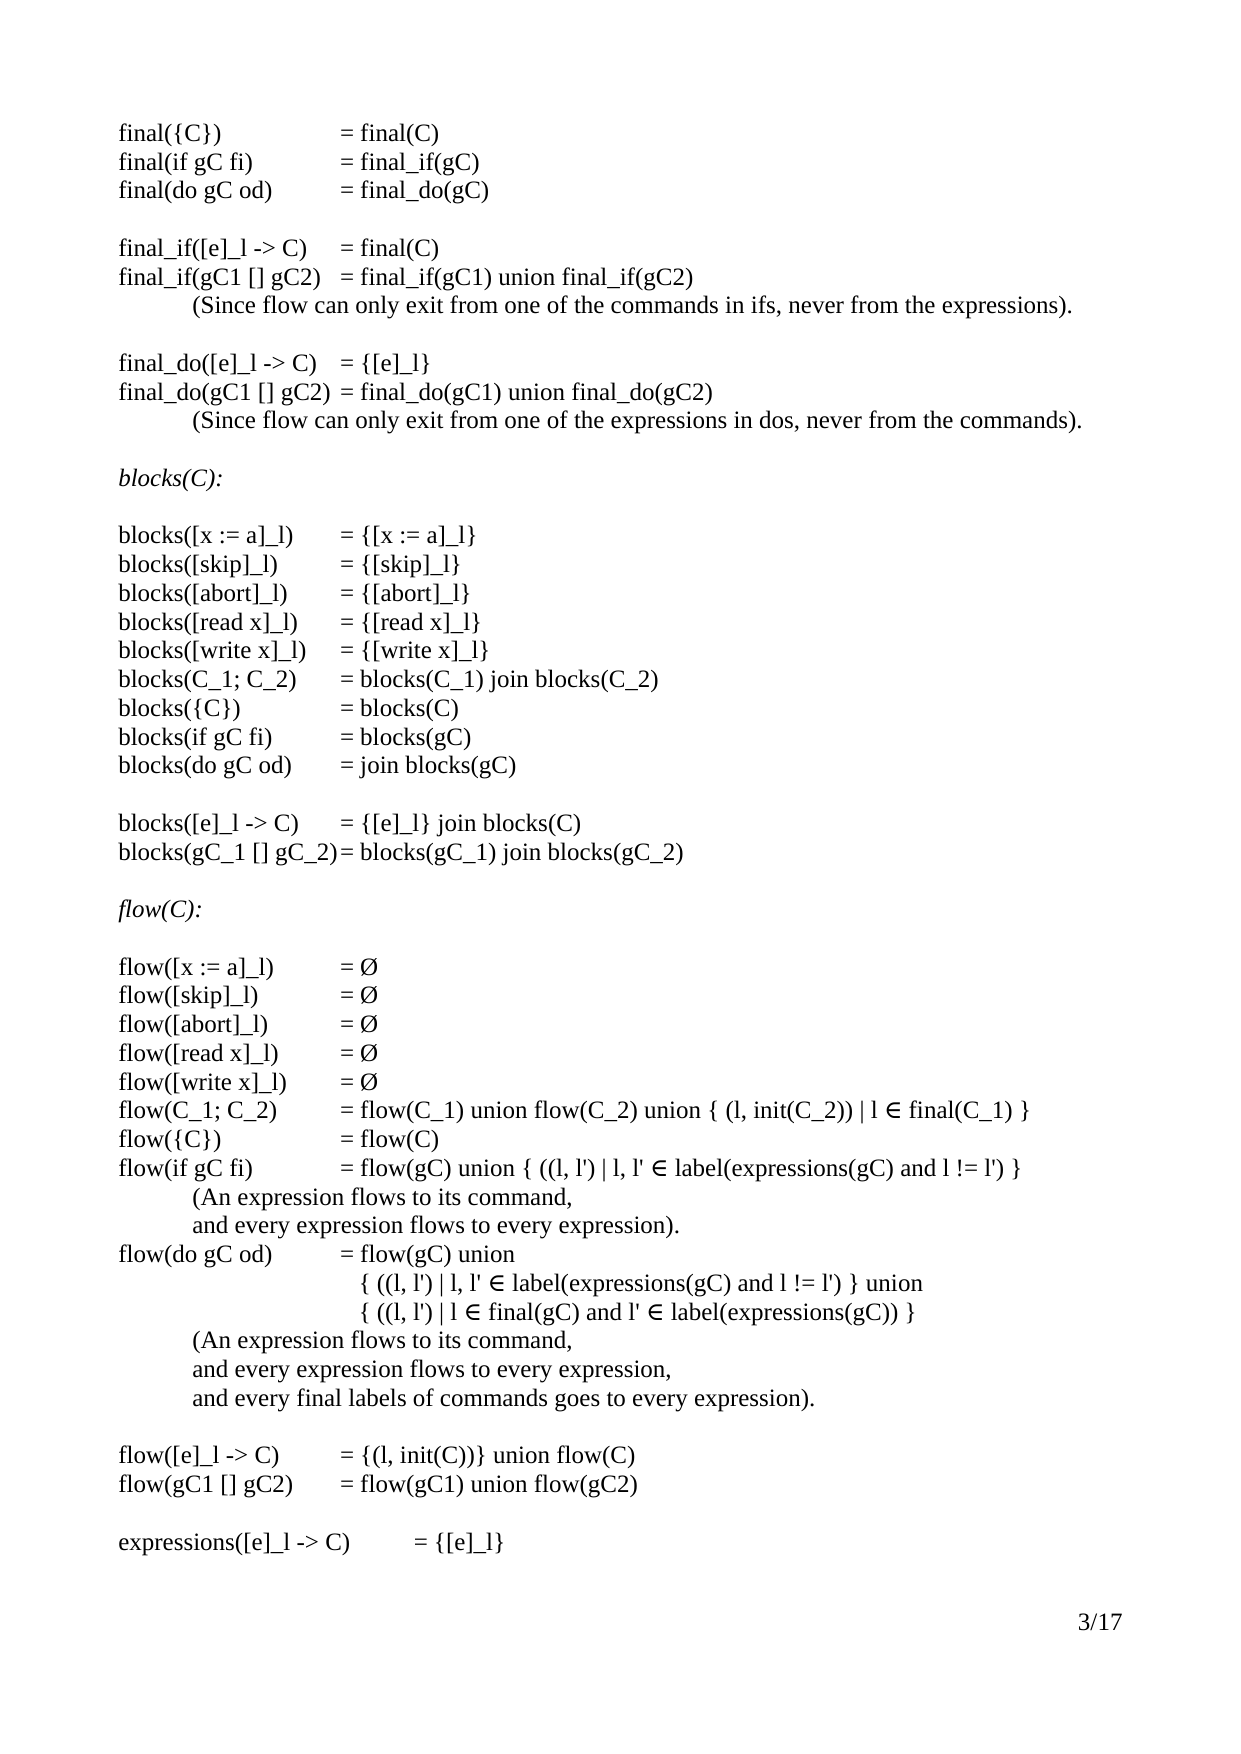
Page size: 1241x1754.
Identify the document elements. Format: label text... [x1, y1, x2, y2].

text (Since flow can only exit from one of the expressions in dos, never from the commands). [118, 406, 1122, 434]
text blocks(gC_1 [] gC_2) = blocks(gC_1) join blocks(gC_2) [118, 837, 1122, 866]
text final_do(gC1 [] gC2) = final_do(gC1) union final_do(gC2) [118, 377, 1122, 406]
text blocks(C_1; C_2) = blocks(C_1) join blocks(C_2) [118, 664, 1122, 693]
text flow([read x]_l) = Ø [118, 1038, 1122, 1067]
text flow([e]_l -> C) = {(l, init(C))} union flow(C) [118, 1441, 1122, 1469]
text { ((l, l') | l ∈ final(gC) and l' ∈ label(expressions(gC)) } [118, 1297, 1122, 1326]
text flow(do gC od) = flow(gC) union [118, 1239, 1122, 1268]
text flow(if gC fi) = flow(gC) union { ((l, l') | l, l' ∈ label(expressions(gC) and l != l') } [118, 1153, 1122, 1182]
text flow([write x]_l) = Ø [118, 1067, 1122, 1096]
text blocks([read x]_l) = {[read x]_l} [118, 607, 1122, 636]
text blocks([abort]_l) = {[abort]_l} [118, 578, 1122, 607]
text and every expression flows to every expression). [118, 1211, 1122, 1239]
text blocks([e]_l -> C) = {[e]_l} join blocks(C) [118, 808, 1122, 837]
text blocks([skip]_l) = {[skip]_l} [118, 549, 1122, 578]
text final({C}) = final(C) [118, 118, 1122, 147]
text flow({C}) = flow(C) [118, 1124, 1122, 1153]
text flow(C): [118, 894, 1122, 923]
text expressions([e]_l -> C) = {[e]_l} [118, 1527, 1122, 1556]
text flow(C_1; C_2) = flow(C_1) union flow(C_2) union { (l, init(C_2)) | l ∈ final(C_1) } [118, 1096, 1122, 1124]
text blocks(do gC od) = join blocks(gC) [118, 751, 1122, 779]
text flow(gC1 [] gC2) = flow(gC1) union flow(gC2) [118, 1469, 1122, 1498]
text and every final labels of commands goes to every expression). [118, 1383, 1122, 1412]
text blocks([write x]_l) = {[write x]_l} [118, 636, 1122, 664]
text final(do gC od) = final_do(gC) [118, 176, 1122, 204]
text (An expression flows to its command, [118, 1326, 1122, 1354]
text flow([x := a]_l) = Ø [118, 952, 1122, 981]
text (Since flow can only exit from one of the commands in ifs, never from the expressions). [118, 291, 1122, 319]
text blocks({C}) = blocks(C) [118, 693, 1122, 722]
text (An expression flows to its command, [118, 1182, 1122, 1211]
text and every expression flows to every expression, [118, 1354, 1122, 1383]
text final(if gC fi) = final_if(gC) [118, 147, 1122, 176]
text blocks(if gC fi) = blocks(gC) [118, 722, 1122, 751]
text final_if([e]_l -> C) = final(C) [118, 233, 1122, 262]
text blocks([x := a]_l) = {[x := a]_l} [118, 521, 1122, 549]
text flow([abort]_l) = Ø [118, 1009, 1122, 1038]
text blocks(C): [118, 463, 1122, 492]
text { ((l, l') | l, l' ∈ label(expressions(gC) and l != l') } union [118, 1268, 1122, 1297]
text final_if(gC1 [] gC2) = final_if(gC1) union final_if(gC2) [118, 262, 1122, 291]
text flow([skip]_l) = Ø [118, 981, 1122, 1009]
text final_do([e]_l -> C) = {[e]_l} [118, 348, 1122, 377]
